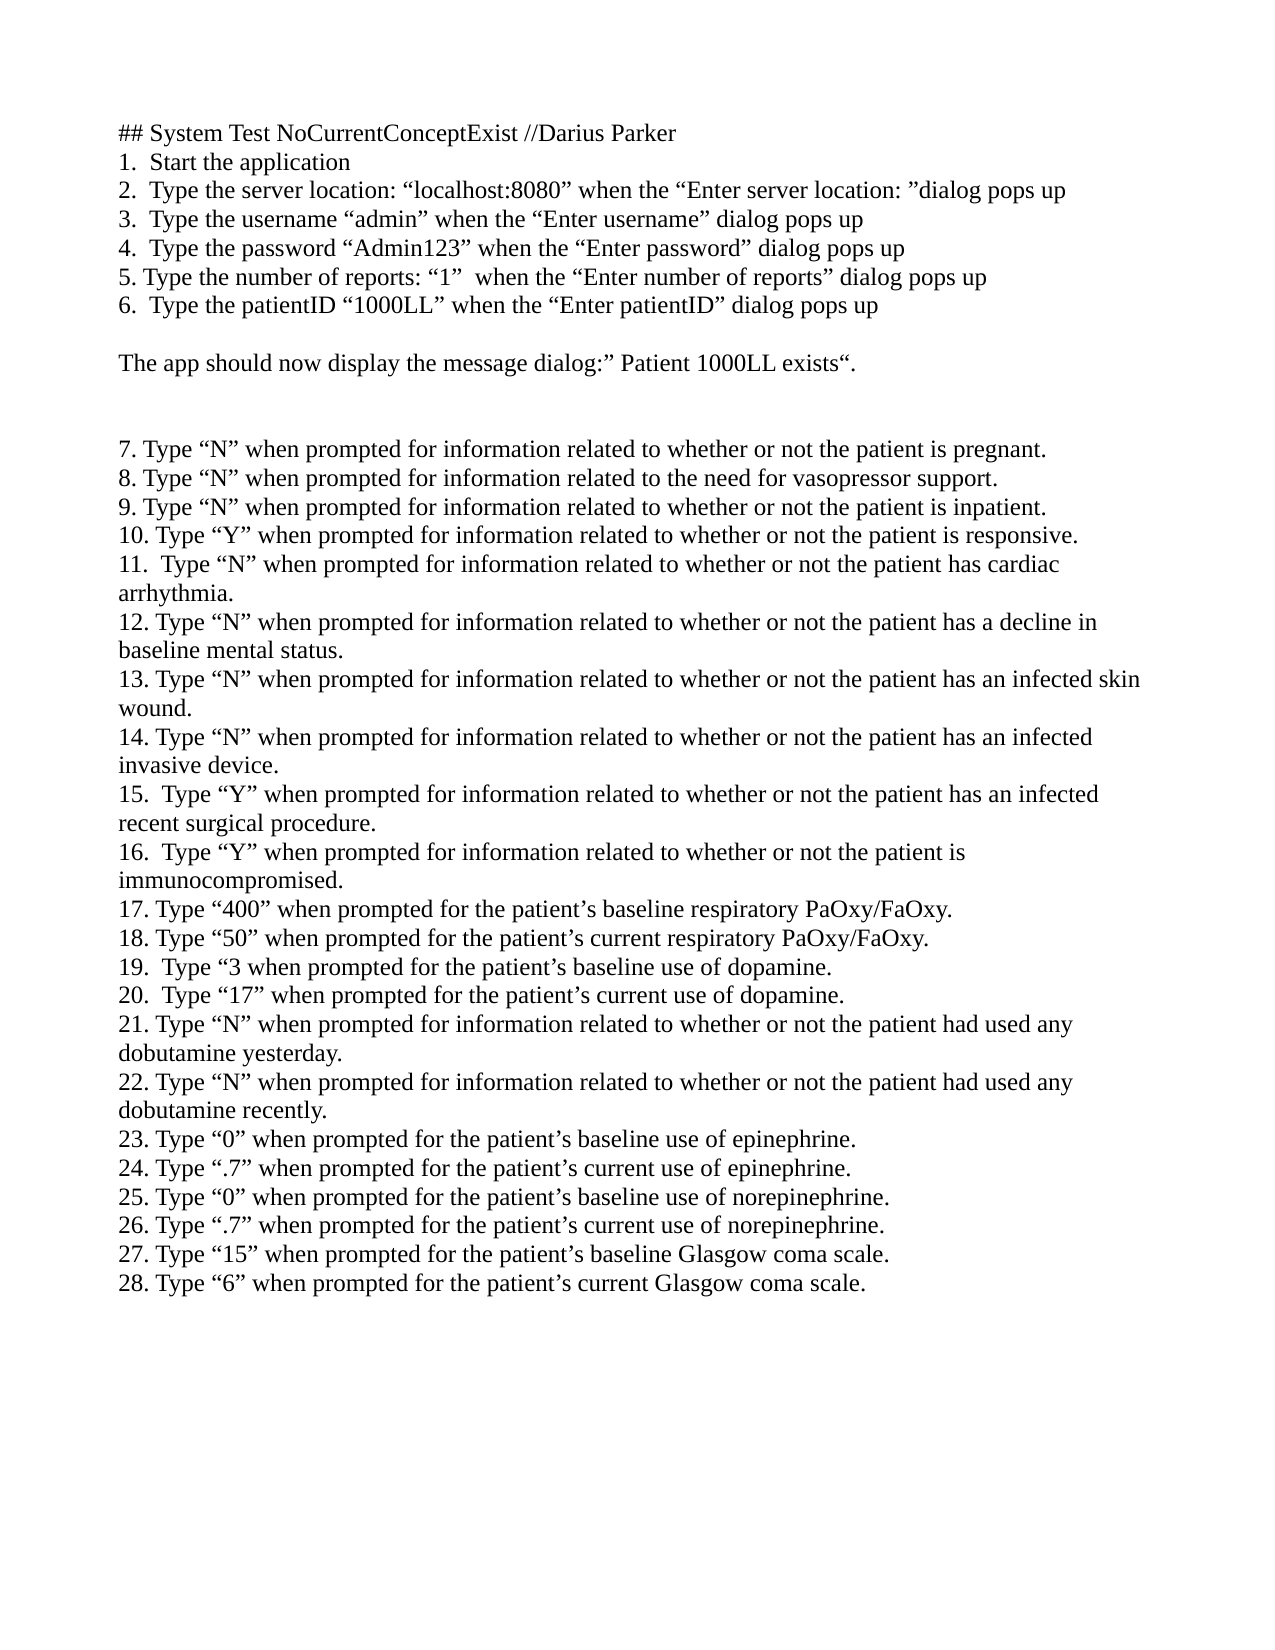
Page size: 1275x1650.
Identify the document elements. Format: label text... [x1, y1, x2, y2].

text 27. Type “15” when prompted for the patient’s baseline Glasgow coma scale. [118, 1239, 1157, 1268]
text 16. Type “Y” when prompted for information related to whether or not the patient is immunocompromised. [118, 837, 1157, 894]
text 26. Type “.7” when prompted for the patient’s current use of norepinephrine. [118, 1211, 1157, 1239]
text 21. Type “N” when prompted for information related to whether or not the patient had used any dobutamine yesterday. [118, 1009, 1157, 1067]
text 19. Type “3 when prompted for the patient’s baseline use of dopamine. [118, 952, 1157, 981]
text 6. Type the patientID “1000LL” when the “Enter patientID” dialog pops up [118, 291, 1157, 319]
text ## System Test NoCurrentConceptExist //Darius Parker [118, 118, 1157, 147]
text 22. Type “N” when prompted for information related to whether or not the patient had used any dobutamine recently. [118, 1067, 1157, 1124]
text 20. Type “17” when prompted for the patient’s current use of dopamine. [118, 981, 1157, 1009]
text 11. Type “N” when prompted for information related to whether or not the patient has cardiac arrhythmia. [118, 549, 1157, 607]
text 25. Type “0” when prompted for the patient’s baseline use of norepinephrine. [118, 1182, 1157, 1211]
text 14. Type “N” when prompted for information related to whether or not the patient has an infected invasive device. [118, 722, 1157, 779]
text 18. Type “50” when prompted for the patient’s current respiratory PaOxy/FaOxy. [118, 923, 1157, 952]
text The app should now display the message dialog:” Patient 1000LL exists“. [118, 348, 1157, 377]
text 5. Type the number of reports: “1” when the “Enter number of reports” dialog pops up [118, 262, 1157, 291]
text 15. Type “Y” when prompted for information related to whether or not the patient has an infected recent surgical procedure. [118, 779, 1157, 837]
text 3. Type the username “admin” when the “Enter username” dialog pops up [118, 204, 1157, 233]
text 10. Type “Y” when prompted for information related to whether or not the patient is responsive. [118, 521, 1157, 549]
text 23. Type “0” when prompted for the patient’s baseline use of epinephrine. [118, 1124, 1157, 1153]
text 17. Type “400” when prompted for the patient’s baseline respiratory PaOxy/FaOxy. [118, 894, 1157, 923]
text 4. Type the password “Admin123” when the “Enter password” dialog pops up [118, 233, 1157, 262]
text 7. Type “N” when prompted for information related to whether or not the patient is pregnant. [118, 434, 1157, 463]
text 9. Type “N” when prompted for information related to whether or not the patient is inpatient. [118, 492, 1157, 521]
text 13. Type “N” when prompted for information related to whether or not the patient has an infected skin wound. [118, 664, 1157, 722]
text 24. Type “.7” when prompted for the patient’s current use of epinephrine. [118, 1153, 1157, 1182]
text 28. Type “6” when prompted for the patient’s current Glasgow coma scale. [118, 1268, 1157, 1297]
text 12. Type “N” when prompted for information related to whether or not the patient has a decline in baseline mental status. [118, 607, 1157, 664]
text 8. Type “N” when prompted for information related to the need for vasopressor support. [118, 463, 1157, 492]
text 1. Start the application [118, 147, 1157, 176]
text 2. Type the server location: “localhost:8080” when the “Enter server location: ”dialog pops up [118, 176, 1157, 204]
